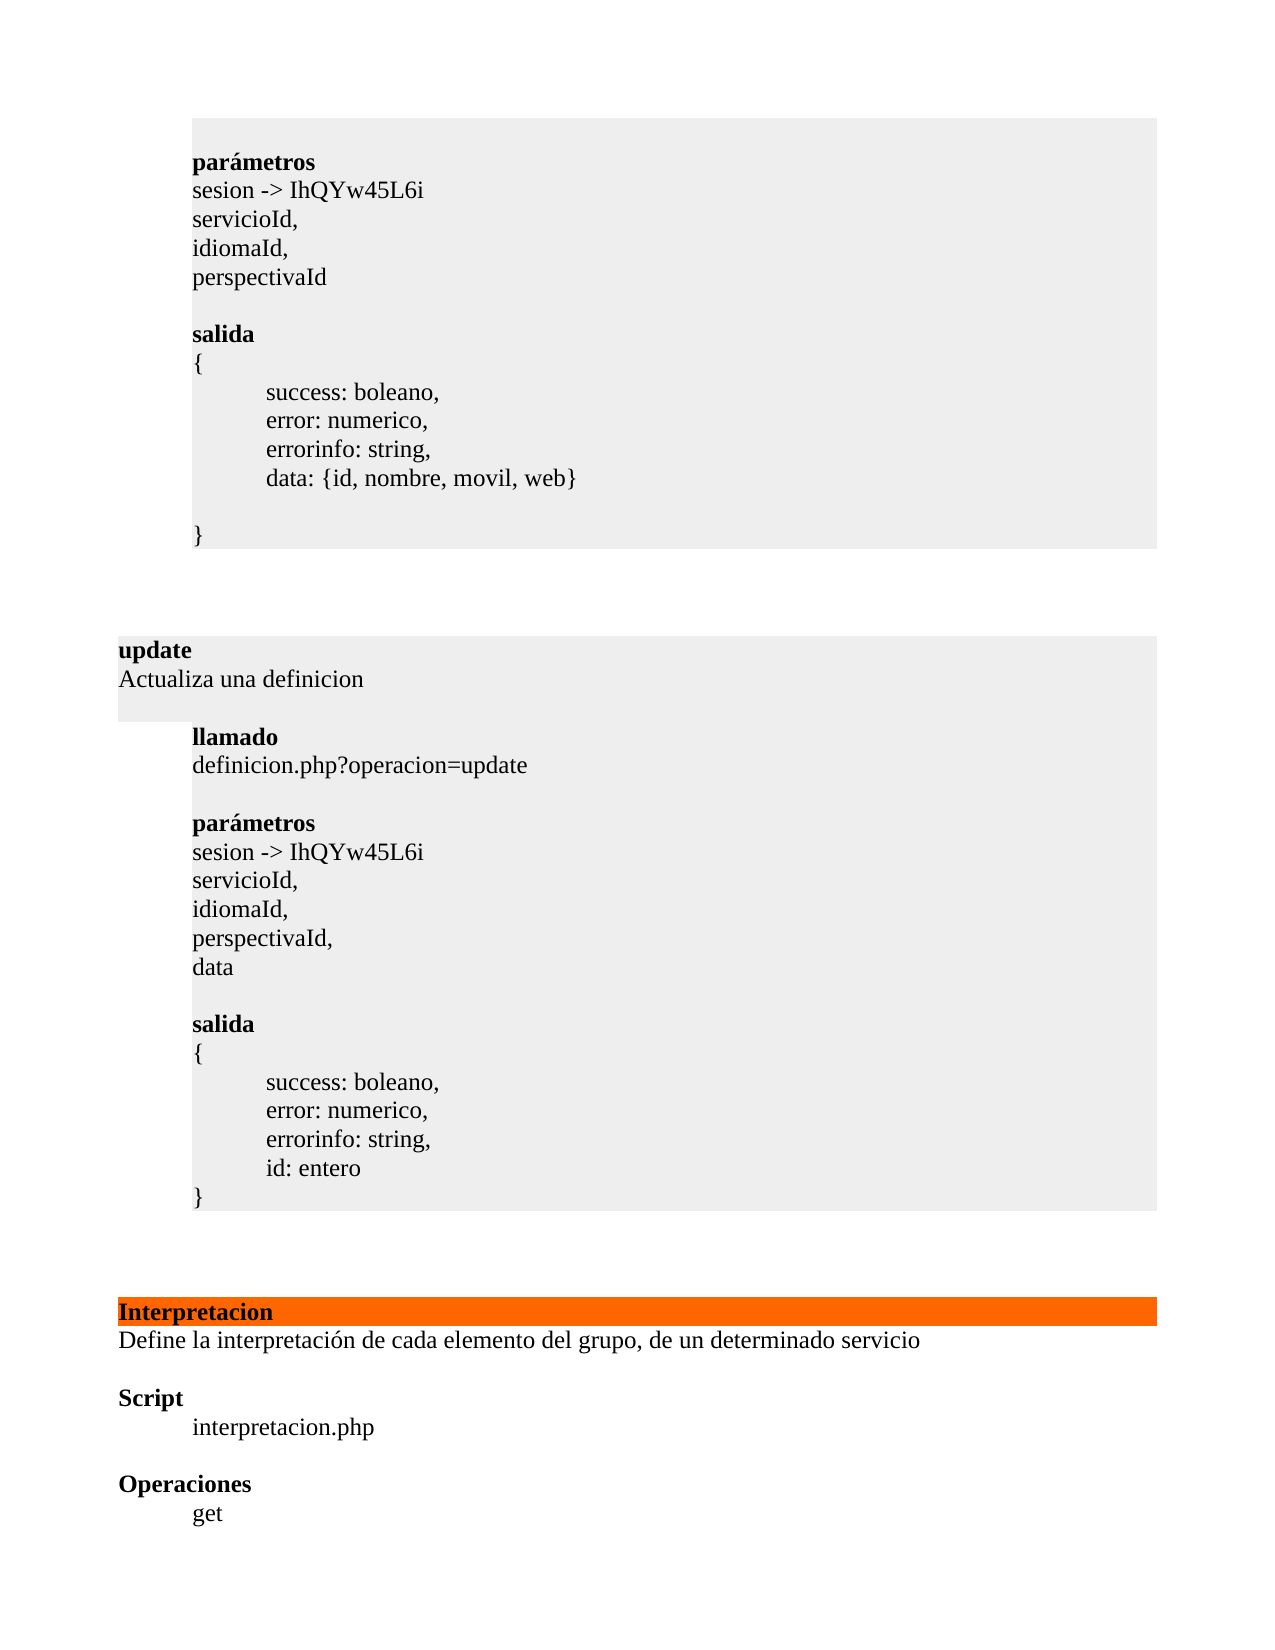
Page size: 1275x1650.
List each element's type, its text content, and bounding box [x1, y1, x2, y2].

text error: numerico, [192, 1096, 1157, 1124]
text salida [192, 319, 1157, 348]
text Interpretacion [118, 1297, 1157, 1326]
text sesion -> IhQYw45L6i [192, 837, 1157, 866]
text { [192, 1038, 1157, 1067]
text id: entero [192, 1153, 1157, 1182]
text success: boleano, [192, 1067, 1157, 1096]
text Operaciones [118, 1469, 1157, 1498]
text servicioId, [192, 866, 1157, 894]
text errorinfo: string, [192, 1124, 1157, 1153]
text get [118, 1498, 1157, 1527]
text data [192, 952, 1157, 981]
text errorinfo: string, [192, 434, 1157, 463]
text Actualiza una definicion [118, 664, 1157, 693]
text parámetros [192, 808, 1157, 837]
text perspectivaId [192, 262, 1157, 291]
text success: boleano, [192, 377, 1157, 406]
text servicioId, [192, 204, 1157, 233]
text } [192, 521, 1157, 549]
text interpretacion.php [118, 1412, 1157, 1441]
text parámetros [192, 147, 1157, 176]
text perspectivaId, [192, 923, 1157, 952]
text data: {id, nombre, movil, web} [192, 463, 1157, 492]
text error: numerico, [192, 406, 1157, 434]
text Define la interpretación de cada elemento del grupo, de un determinado servicio [118, 1326, 1157, 1354]
text { [192, 348, 1157, 377]
text update [118, 636, 1157, 664]
text Script [118, 1383, 1157, 1412]
text llamado [192, 722, 1157, 751]
text salida [192, 1009, 1157, 1038]
text idiomaId, [192, 894, 1157, 923]
text } [192, 1182, 1157, 1211]
text sesion -> IhQYw45L6i [192, 176, 1157, 204]
text idiomaId, [192, 233, 1157, 262]
text definicion.php?operacion=update [192, 751, 1157, 779]
